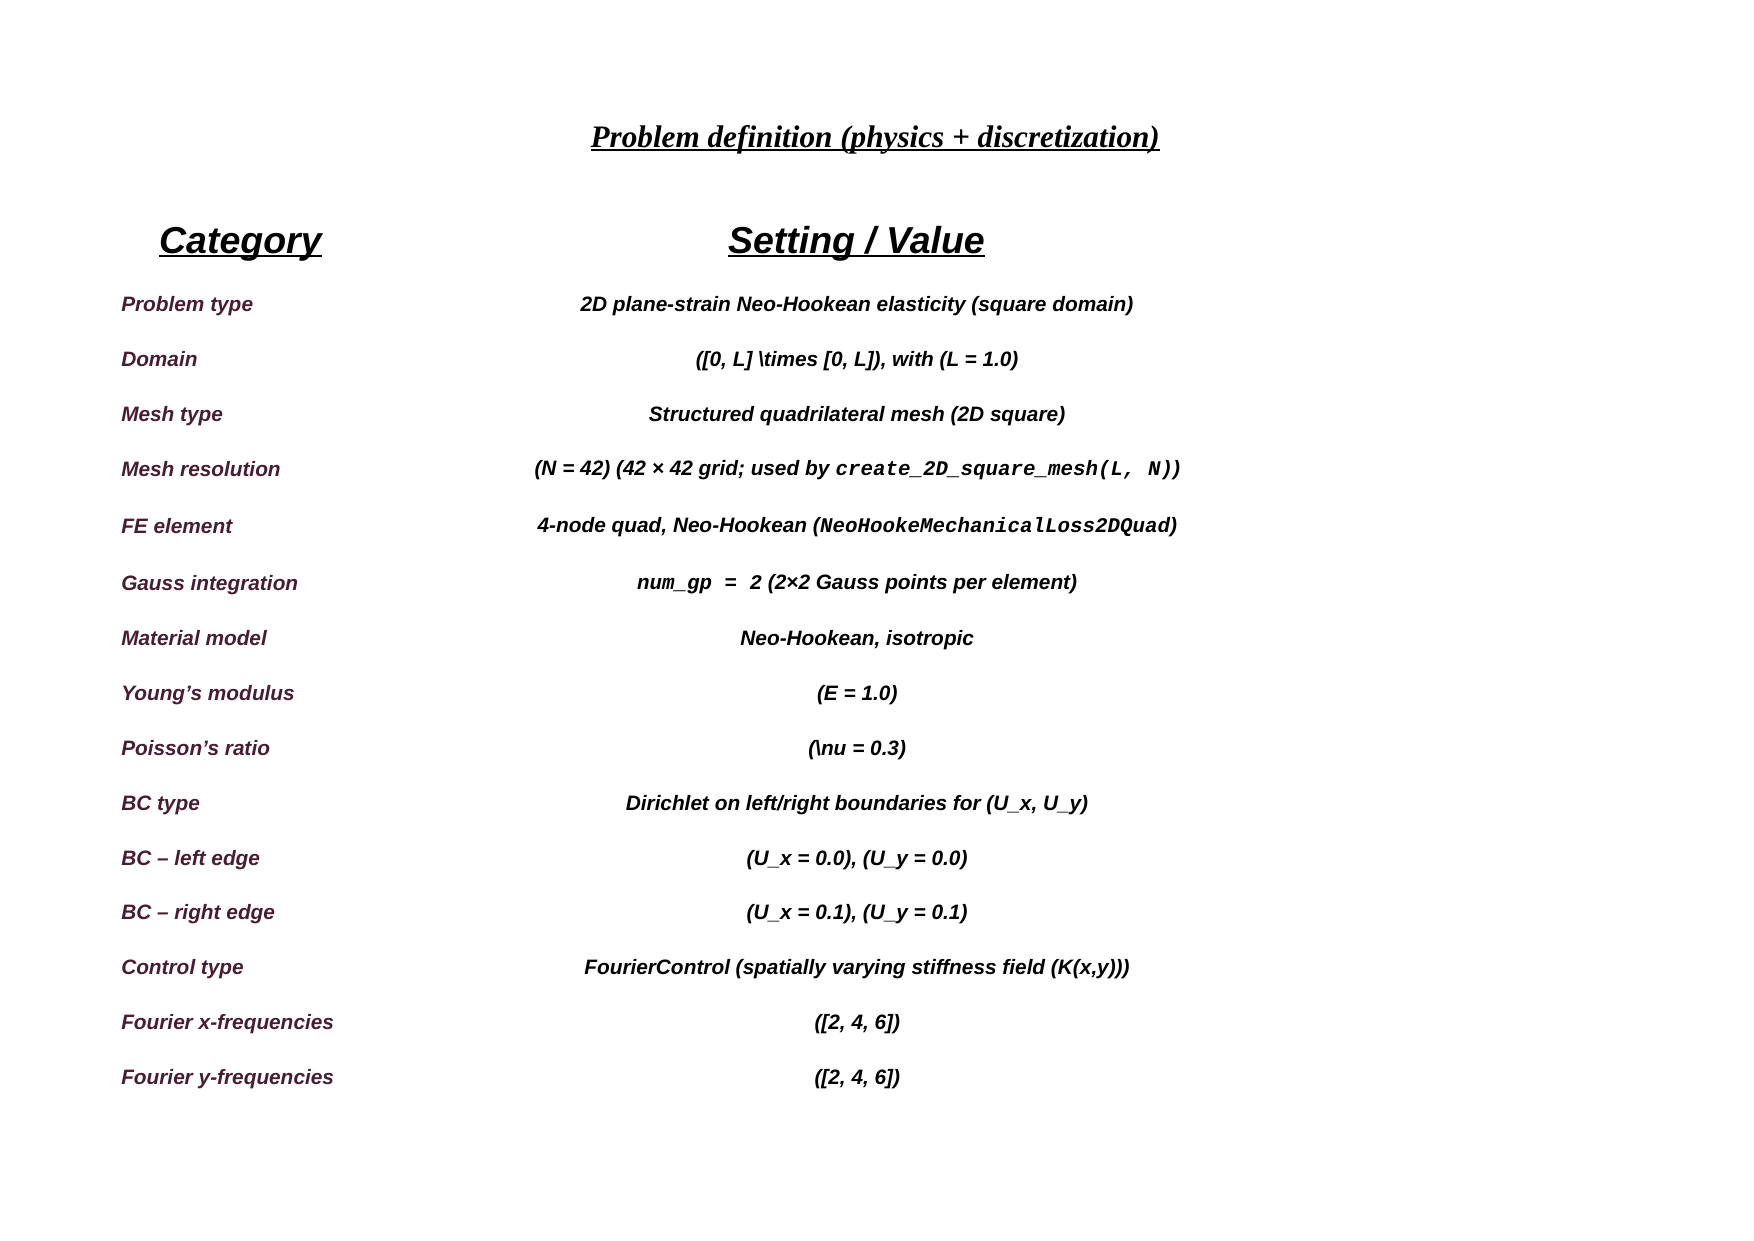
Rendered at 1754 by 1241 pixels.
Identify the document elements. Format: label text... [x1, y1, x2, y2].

table_cell Control type [118, 940, 366, 994]
table_header Category [118, 190, 366, 276]
table_cell Material model [118, 611, 366, 666]
table_cell Structured quadrilateral mesh (2D square) [366, 386, 1350, 441]
table_cell Mesh resolution [118, 441, 366, 497]
table_cell BC – left edge [118, 830, 366, 885]
table_cell BC type [118, 775, 366, 830]
table_cell Poisson’s ratio [118, 720, 366, 775]
table_cell FourierControl (spatially varying stiffness field (K(x,y))) [366, 940, 1350, 994]
table_cell Neo-Hookean, isotropic [366, 611, 1350, 666]
table_cell (\nu = 0.3) [366, 720, 1350, 775]
table_cell Fourier x-frequencies [118, 994, 366, 1049]
table_cell ([2, 4, 6]) [366, 1049, 1350, 1104]
table_cell Gauss integration [118, 554, 366, 611]
table_cell (N = 42) (42 × 42 grid; used by create_2D_square_mesh(L, N)) [366, 441, 1350, 497]
table_cell (U_x = 0.0), (U_y = 0.0) [366, 830, 1350, 885]
table_cell Dirichlet on left/right boundaries for (U_x, U_y) [366, 775, 1350, 830]
table_cell (U_x = 0.1), (U_y = 0.1) [366, 885, 1350, 939]
table_cell num_gp = 2 (2×2 Gauss points per element) [366, 554, 1350, 611]
table_cell FE element [118, 498, 366, 554]
table_cell BC – right edge [118, 885, 366, 939]
table_cell ([2, 4, 6]) [366, 994, 1350, 1049]
table_cell 2D plane-strain Neo-Hookean elasticity (square domain) [366, 276, 1350, 331]
table_header Setting / Value [366, 190, 1350, 276]
table_cell Mesh type [118, 386, 366, 441]
table_cell Domain [118, 331, 366, 386]
table_cell Fourier y-frequencies [118, 1049, 366, 1104]
table_cell Young’s modulus [118, 666, 366, 720]
table_cell ([0, L] \times [0, L]), with (L = 1.0) [366, 331, 1350, 386]
table_cell 4-node quad, Neo-Hookean (NeoHookeMechanicalLoss2DQuad) [366, 498, 1350, 554]
text Problem definition (physics + discretization) [118, 118, 1635, 154]
table_cell (E = 1.0) [366, 666, 1350, 720]
table_cell Problem type [118, 276, 366, 331]
